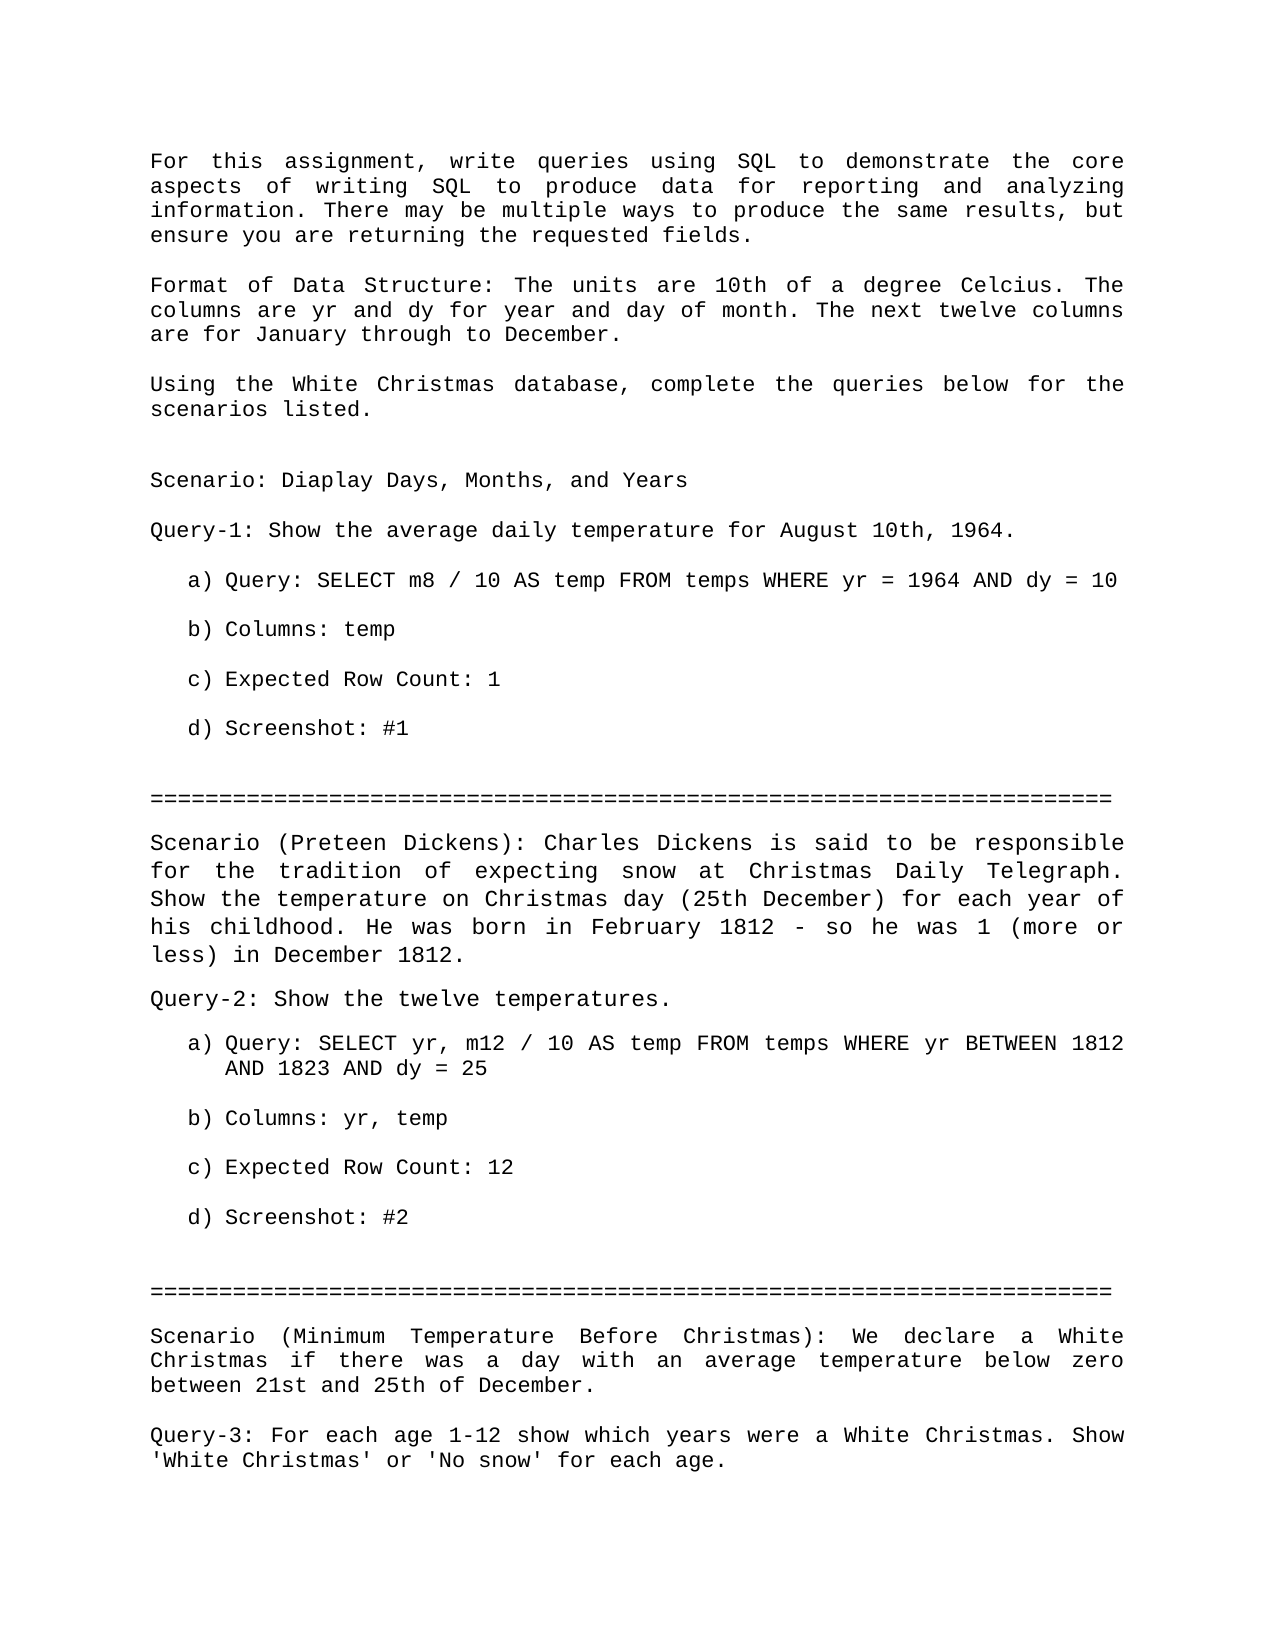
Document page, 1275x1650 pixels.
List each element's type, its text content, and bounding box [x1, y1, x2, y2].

list Screenshot: #1 [187, 717, 1125, 742]
text Scenario: Diaplay Days, Months, and Years [150, 469, 1125, 494]
text Format of Data Structure: The units are 10th of a degree Celcius. The columns are yr and dy for year and day of month. The next twelve columns are for January through to December. [150, 274, 1125, 348]
text ====================================================================== [150, 787, 1125, 813]
list Screenshot: #2 [187, 1206, 1125, 1231]
list Columns: temp [187, 618, 1125, 643]
text Scenario (Preteen Dickens): Charles Dickens is said to be responsible for the tradition of expecting snow at Christmas Daily Telegraph. Show the temperature on Christmas day (25th December) for each year of his childhood. He was born in February 1812 - so he was 1 (more or less) in December 1812. [150, 831, 1125, 969]
list Columns: yr, temp [187, 1107, 1125, 1131]
text Query-1: Show the average daily temperature for August 10th, 1964. [150, 519, 1125, 544]
list Query: SELECT yr, m12 / 10 AS temp FROM temps WHERE yr BETWEEN 1812 AND 1823 AND dy = 25 [187, 1032, 1125, 1082]
text For this assignment, write queries using SQL to demonstrate the core aspects of writing SQL to produce data for reporting and analyzing information. There may be multiple ways to produce the same results, but ensure you are returning the requested fields. [150, 150, 1125, 249]
text Query-2: Show the twelve temperatures. [150, 988, 1125, 1014]
list Expected Row Count: 1 [187, 668, 1125, 693]
text Using the White Christmas database, complete the queries below for the scenarios listed. [150, 373, 1125, 423]
text Query-3: For each age 1-12 show which years were a White Christmas. Show 'White Christmas' or 'No snow' for each age. [150, 1424, 1125, 1473]
text ====================================================================== [150, 1280, 1125, 1306]
list Query: SELECT m8 / 10 AS temp FROM temps WHERE yr = 1964 AND dy = 10 [187, 569, 1125, 593]
text Scenario (Minimum Temperature Before Christmas): We declare a White Christmas if there was a day with an average temperature below zero between 21st and 25th of December. [150, 1325, 1125, 1399]
list Expected Row Count: 12 [187, 1156, 1125, 1181]
